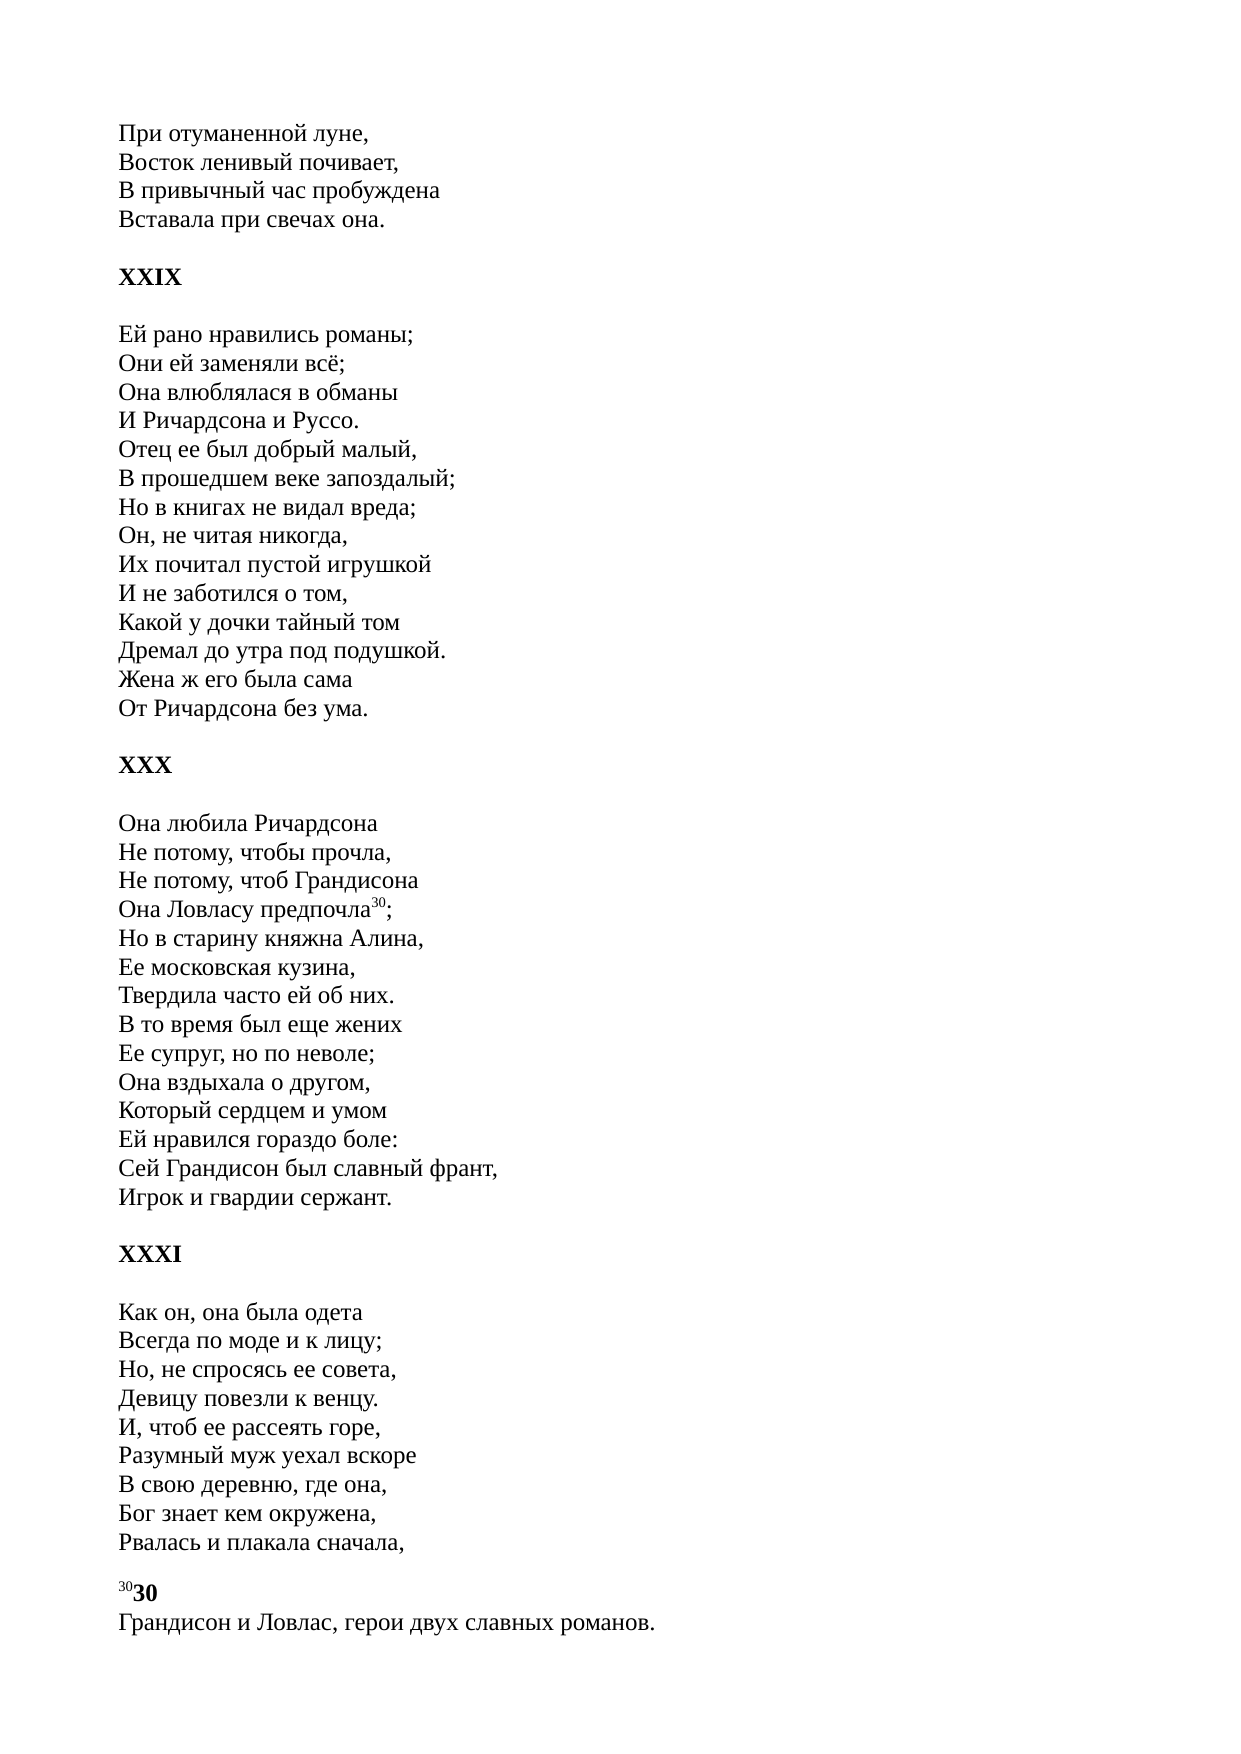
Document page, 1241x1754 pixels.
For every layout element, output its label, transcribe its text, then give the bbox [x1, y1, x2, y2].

text Но в старину княжна Алина, [118, 923, 1240, 952]
text 30 [118, 1578, 1240, 1607]
subtitle XXX [118, 751, 1240, 779]
text И Ричардсона и Руссо. [118, 406, 1240, 434]
text Твердила часто ей об них. [118, 981, 1240, 1009]
text Ей рано нравились романы; [118, 319, 1240, 348]
text Ей нравился гораздо боле: [118, 1124, 1240, 1153]
text Не потому, чтоб Грандисона [118, 866, 1240, 894]
text Вставала при свечах она. [118, 204, 1240, 233]
text И, чтоб ее рассеять горе, [118, 1412, 1240, 1441]
text В привычный час пробуждена [118, 176, 1240, 204]
text Их почитал пустой игрушкой [118, 549, 1240, 578]
text В то время был еще жених [118, 1009, 1240, 1038]
text Игрок и гвардии сержант. [118, 1182, 1240, 1211]
text Она любила Ричардсона [118, 808, 1240, 837]
text Бог знает кем окружена, [118, 1498, 1240, 1527]
text В прошедшем веке запоздалый; [118, 463, 1240, 492]
text Разумный муж уехал вскоре [118, 1441, 1240, 1469]
text В свою деревню, где она, [118, 1469, 1240, 1498]
text Но, не спросясь ее совета, [118, 1354, 1240, 1383]
subtitle XXIX [118, 262, 1240, 291]
text Они ей заменяли всё; [118, 348, 1240, 377]
text Который сердцем и умом [118, 1096, 1240, 1124]
text Но в книгах не видал вреда; [118, 492, 1240, 521]
text И не заботился о том, [118, 578, 1240, 607]
text Жена ж его была сама [118, 664, 1240, 693]
subtitle XXXI [118, 1239, 1240, 1268]
text При отуманенной луне, [118, 118, 1240, 147]
text Как он, она была одета [118, 1297, 1240, 1326]
text Девицу повезли к венцу. [118, 1383, 1240, 1412]
text Всегда по моде и к лицу; [118, 1326, 1240, 1354]
text Она влюблялася в обманы [118, 377, 1240, 406]
text Восток ленивый почивает, [118, 147, 1240, 176]
text Ее супруг, но по неволе; [118, 1038, 1240, 1067]
text От Ричардсона без ума. [118, 693, 1240, 722]
text Отец ее был добрый малый, [118, 434, 1240, 463]
text Рвалась и плакала сначала, [118, 1527, 1240, 1556]
text Дремал до утра под подушкой. [118, 636, 1240, 664]
text Грандисон и Ловлас, герои двух славных романов. [118, 1607, 1240, 1636]
text Какой у дочки тайный том [118, 607, 1240, 636]
text Он, не читая никогда, [118, 521, 1240, 549]
text Она вздыхала о другом, [118, 1067, 1240, 1096]
text Сей Грандисон был славный франт, [118, 1153, 1240, 1182]
text Она Ловласу предпочла; [118, 894, 1240, 923]
text Ее московская кузина, [118, 952, 1240, 981]
text Не потому, чтобы прочла, [118, 837, 1240, 866]
